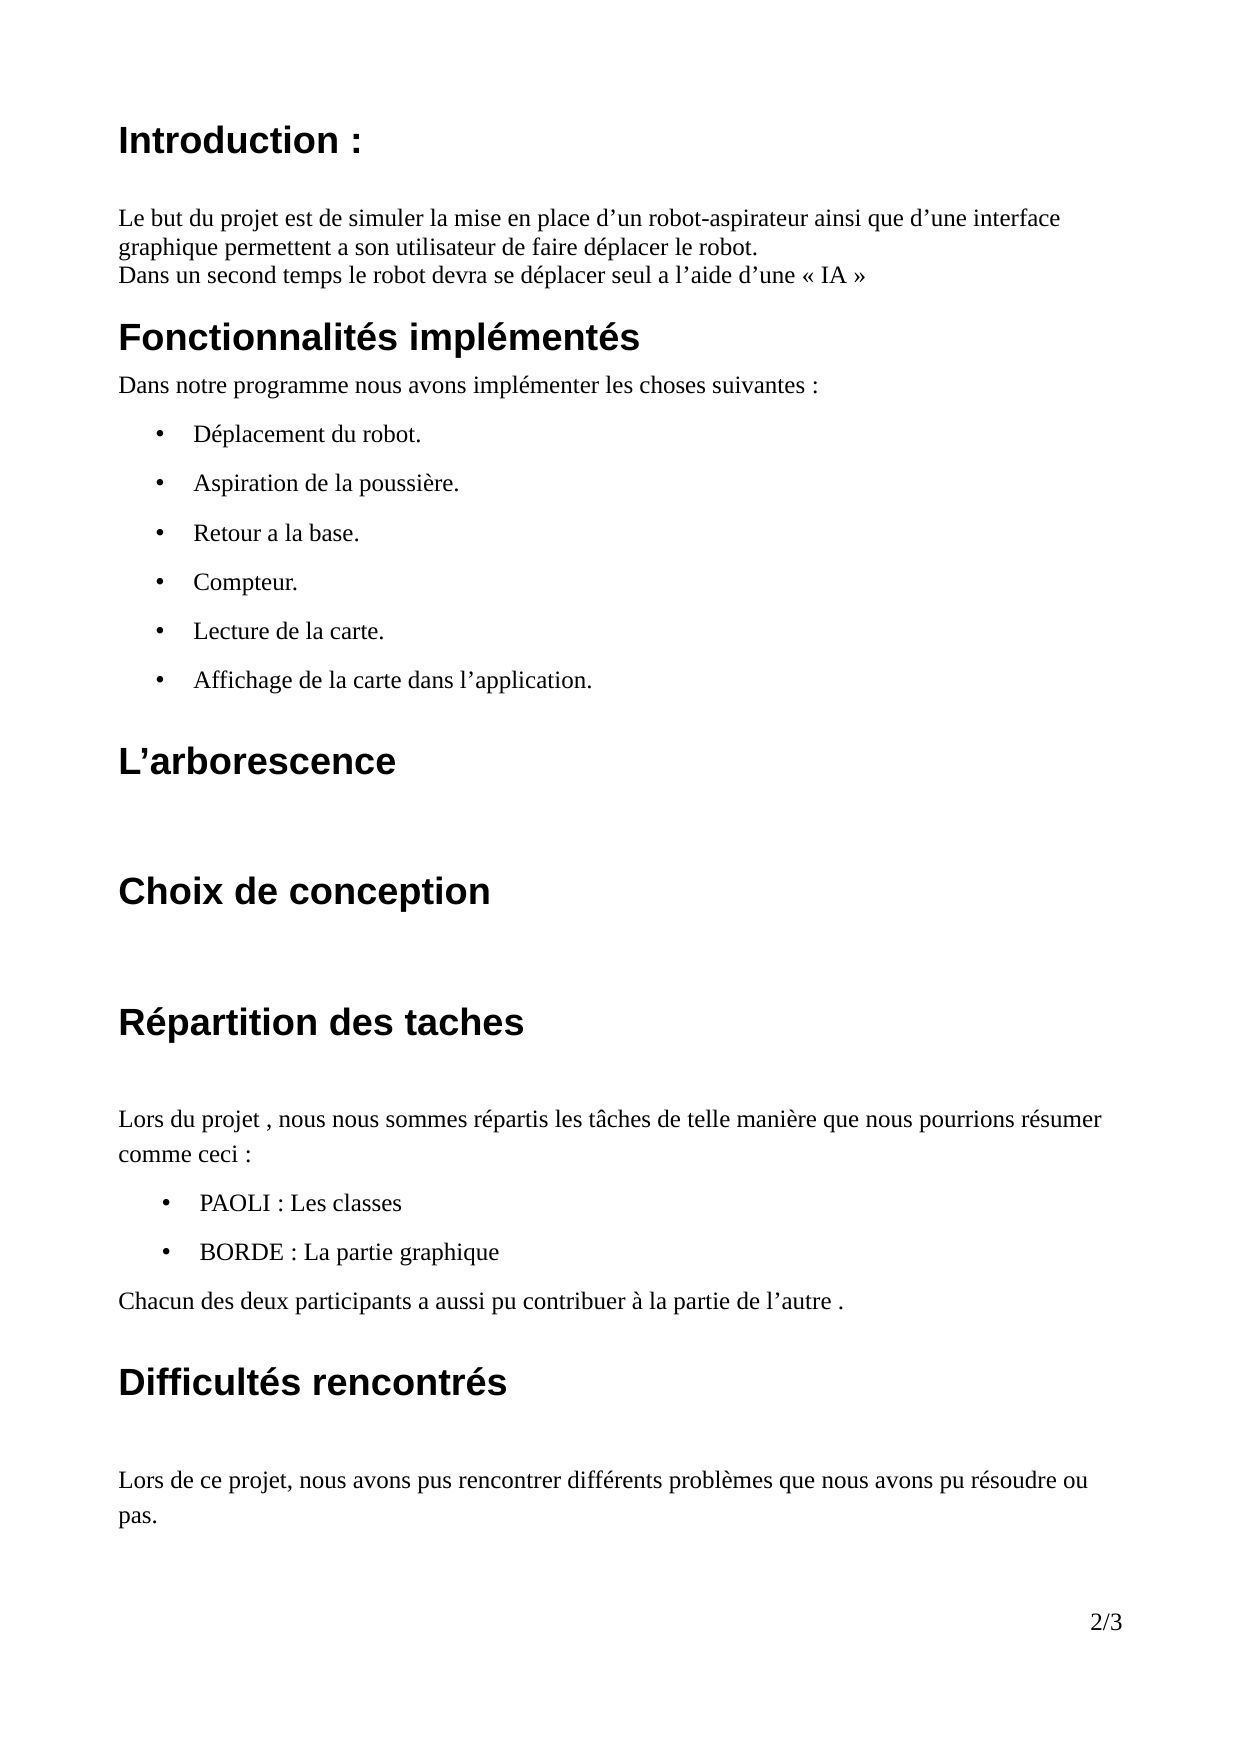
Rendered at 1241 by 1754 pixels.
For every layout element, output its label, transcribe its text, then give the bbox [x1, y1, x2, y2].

subtitle L’arborescence [118, 739, 1122, 782]
list Aspiration de la poussière. [156, 468, 1122, 497]
subtitle Fonctionnalités implémentés [118, 314, 1122, 358]
text Lors du projet , nous nous sommes répartis les tâches de telle manière que nous pourrions résumer comme ceci : [118, 1104, 1122, 1168]
text Dans un second temps le robot devra se déplacer seul a l’aide d’une « IA » [118, 261, 1122, 289]
text Le but du projet est de simuler la mise en place d’un robot-aspirateur ainsi que d’une interface graphique permettent a son utilisateur de faire déplacer le robot. [118, 203, 1122, 261]
subtitle Répartition des taches [118, 999, 1122, 1043]
subtitle Introduction : [118, 118, 1122, 162]
list Retour a la base. [156, 518, 1122, 546]
list PAOLI : Les classes [162, 1188, 1122, 1217]
text Chacun des deux participants a aussi pu contribuer à la partie de l’autre . [118, 1286, 1122, 1315]
text Dans notre programme nous avons implémenter les choses suivantes : [118, 370, 1122, 399]
subtitle Choix de conception [118, 869, 1122, 913]
list BORDE : La partie graphique [162, 1237, 1122, 1266]
list Compteur. [156, 567, 1122, 595]
text Lors de ce projet, nous avons pus rencontrer différents problèmes que nous avons pu résoudre ou pas. [118, 1465, 1122, 1529]
subtitle Difficultés rencontrés [118, 1360, 1122, 1404]
list Déplacement du robot. [156, 419, 1122, 448]
list Lecture de la carte. [156, 616, 1122, 644]
list Affichage de la carte dans l’application. [156, 665, 1122, 693]
